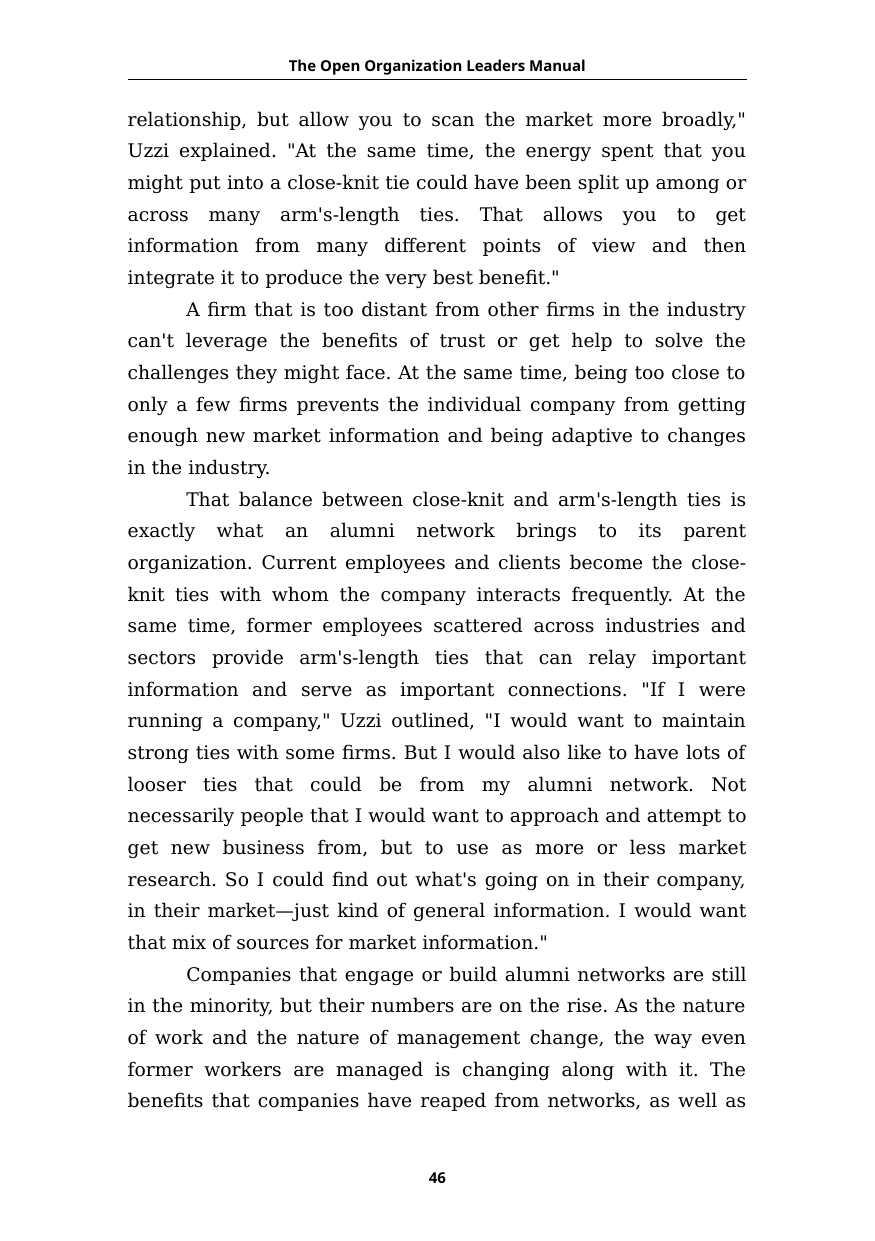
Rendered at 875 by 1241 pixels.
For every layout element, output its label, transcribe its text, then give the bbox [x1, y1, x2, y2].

text relationship, but allow you to scan the market more broadly," Uzzi explained. "At the same time, the energy spent that you might put into a close-knit tie could have been split up among or across many arm's-length ties. That allows you to get information from many different points of view and then integrate it to produce the very best benefit." [127, 109, 747, 289]
text Companies that engage or build alumni networks are still in the minority, but their numbers are on the rise. As the nature of work and the nature of management change, the way even former workers are managed is changing along with it. The benefits that companies have reaped from networks, as well as [127, 964, 747, 1112]
text That balance between close-knit and arm's-length ties is exactly what an alumni network brings to its parent organization. Current employees and clients become the close-knit ties with whom the company interacts frequently. At the same time, former employees scattered across industries and sectors provide arm's-length ties that can relay important information and serve as important connections. "If I were running a company," Uzzi outlined, "I would want to maintain strong ties with some firms. But I would also like to have lots of looser ties that could be from my alumni network. Not necessarily people that I would want to approach and attempt to get new business from, but to use as more or less market research. So I could find out what's going on in their company, in their market—just kind of general information. I would want that mix of sources for market information." [127, 489, 747, 954]
text A firm that is too distant from other firms in the industry can't leverage the benefits of trust or get help to solve the challenges they might face. At the same time, being too close to only a few firms prevents the individual company from getting enough new market information and being adaptive to changes in the industry. [127, 299, 747, 479]
